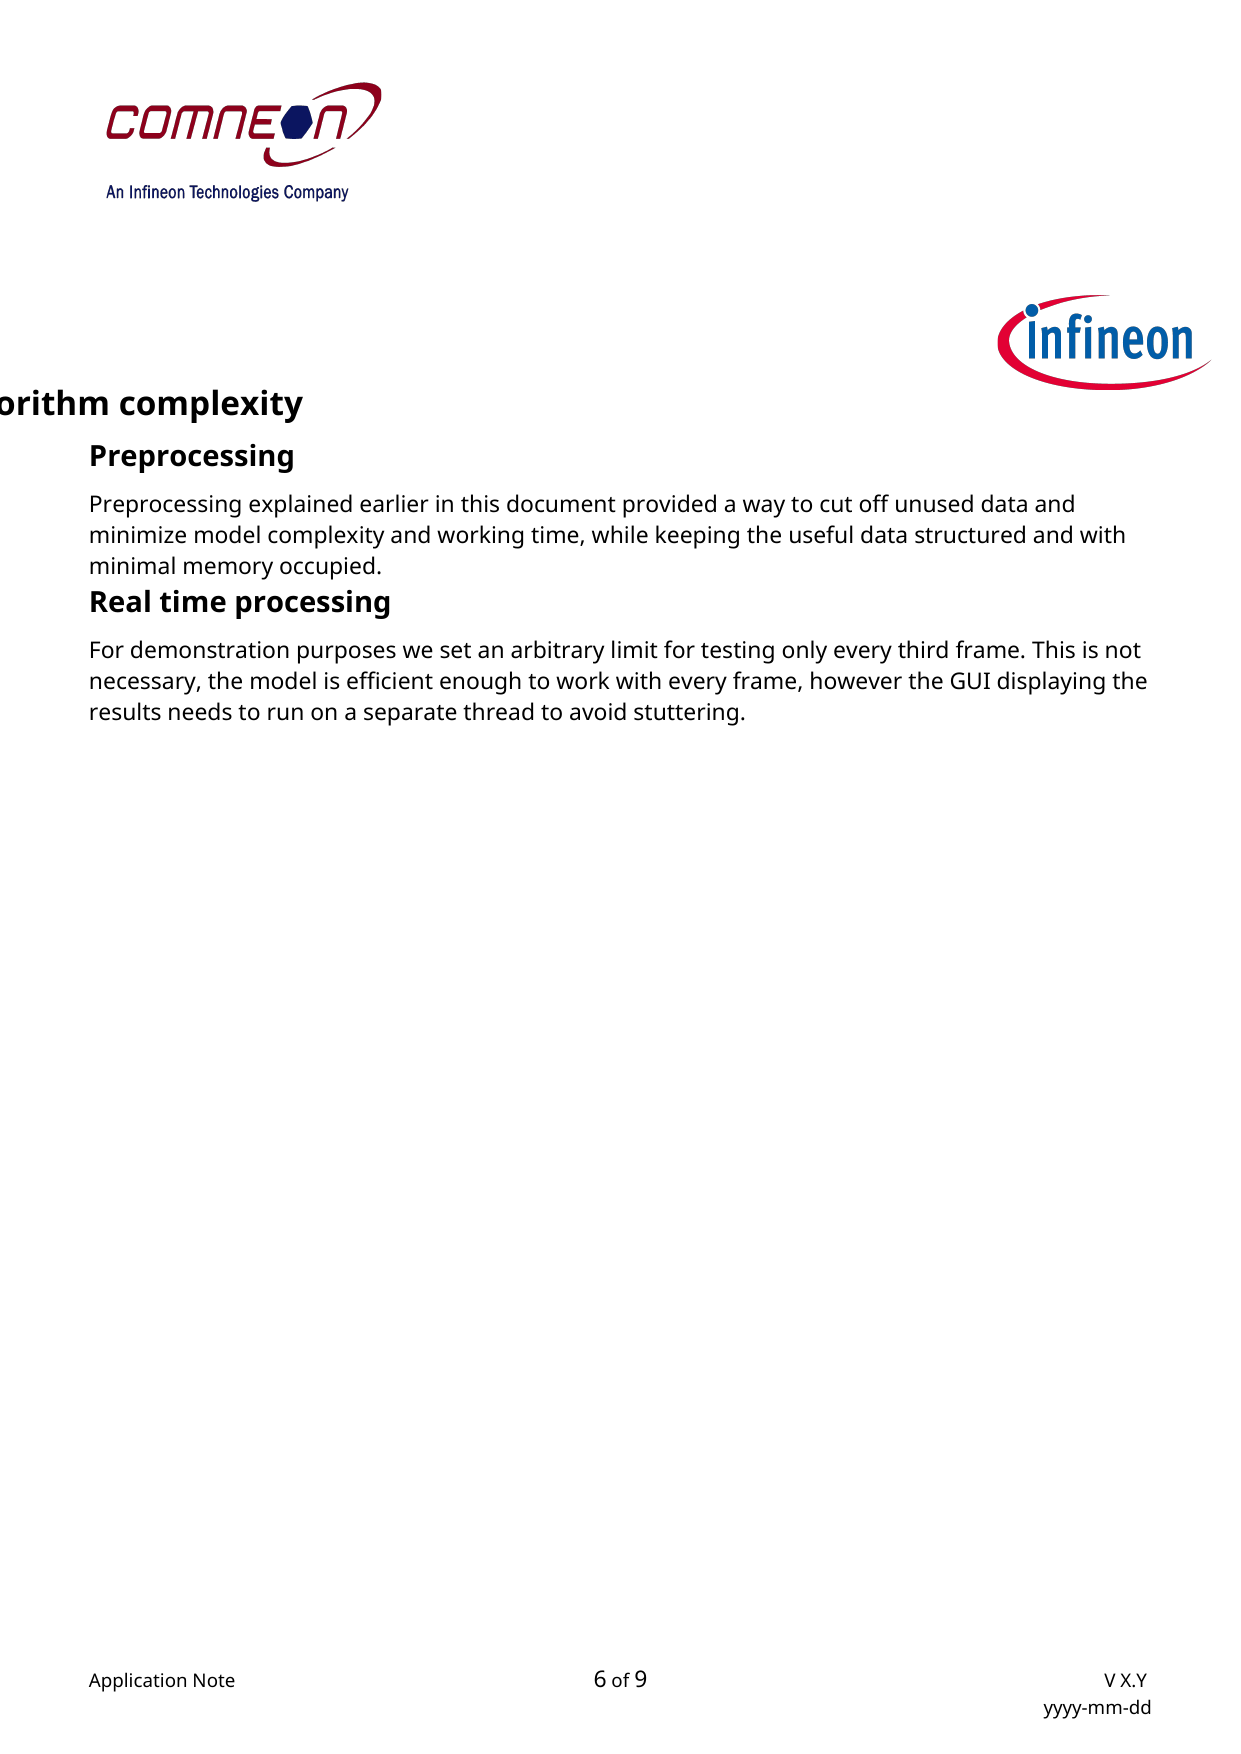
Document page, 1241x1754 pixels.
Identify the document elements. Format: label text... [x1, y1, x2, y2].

picture [106, 82, 382, 202]
text For demonstration purposes we set an arbitrary limit for testing only every third frame. This is not necessary, the model is efficient enough to work with every frame, however the GUI displaying the results needs to run on a separate thread to avoid stuttering. [89, 633, 1152, 727]
subtitle Real time processing [89, 581, 1152, 621]
picture [997, 295, 1212, 390]
text Preprocessing explained earlier in this document provided a way to cut off unused data and minimize model complexity and working time, while keeping the useful data structured and with minimal memory occupied. [89, 488, 1152, 581]
subtitle Algorithm complexity [0, 379, 1152, 425]
subtitle Preprocessing [89, 435, 1152, 475]
